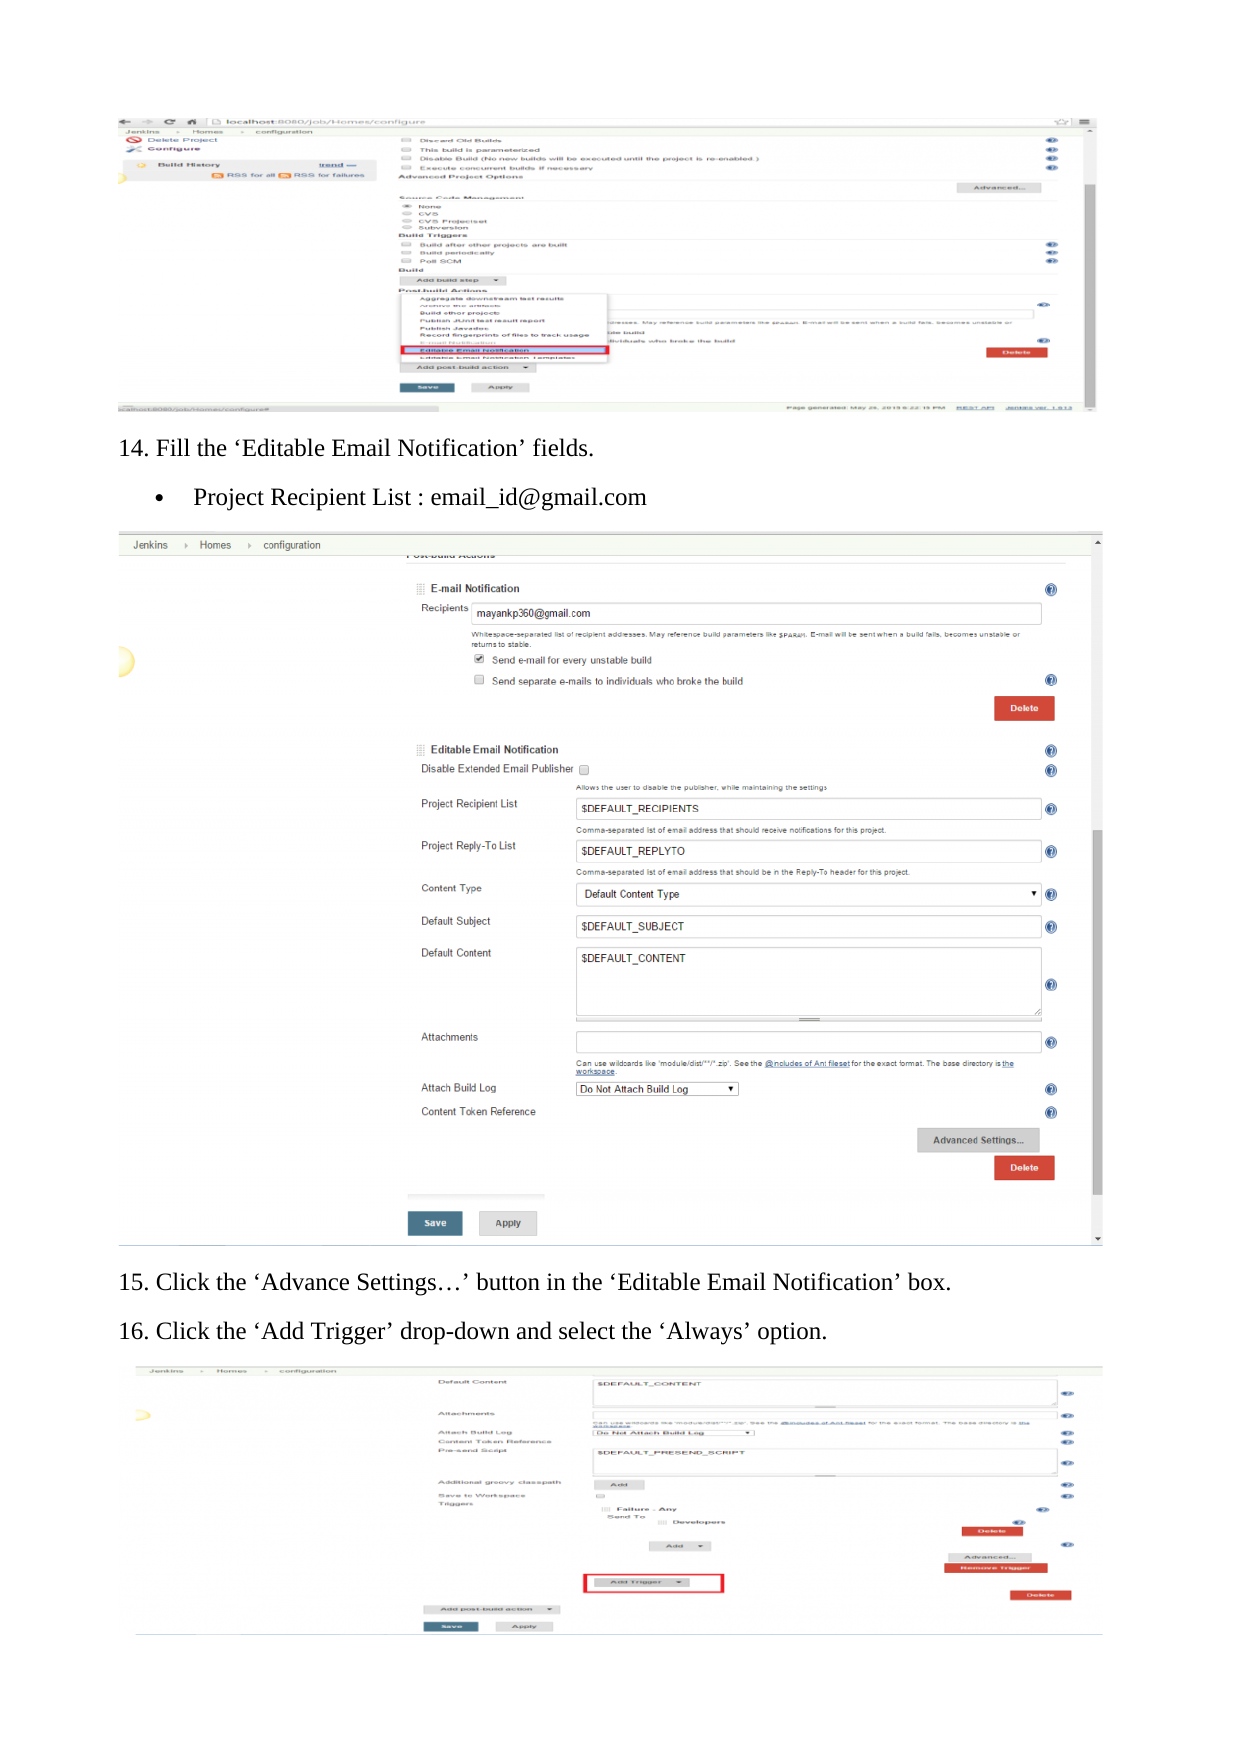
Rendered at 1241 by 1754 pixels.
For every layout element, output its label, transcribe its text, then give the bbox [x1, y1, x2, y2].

list Project Recipient List : email_id@gmail.com [156, 482, 1122, 511]
text 15. Click the ‘Advance Settings…’ button in the ‘Editable Email Notification’ box. [118, 1267, 1122, 1296]
text 14. Fill the ‘Editable Email Notification’ fields. [118, 433, 1122, 461]
text 16. Click the ‘Add Trigger’ drop-down and select the ‘Always’ option. [118, 1316, 1122, 1345]
